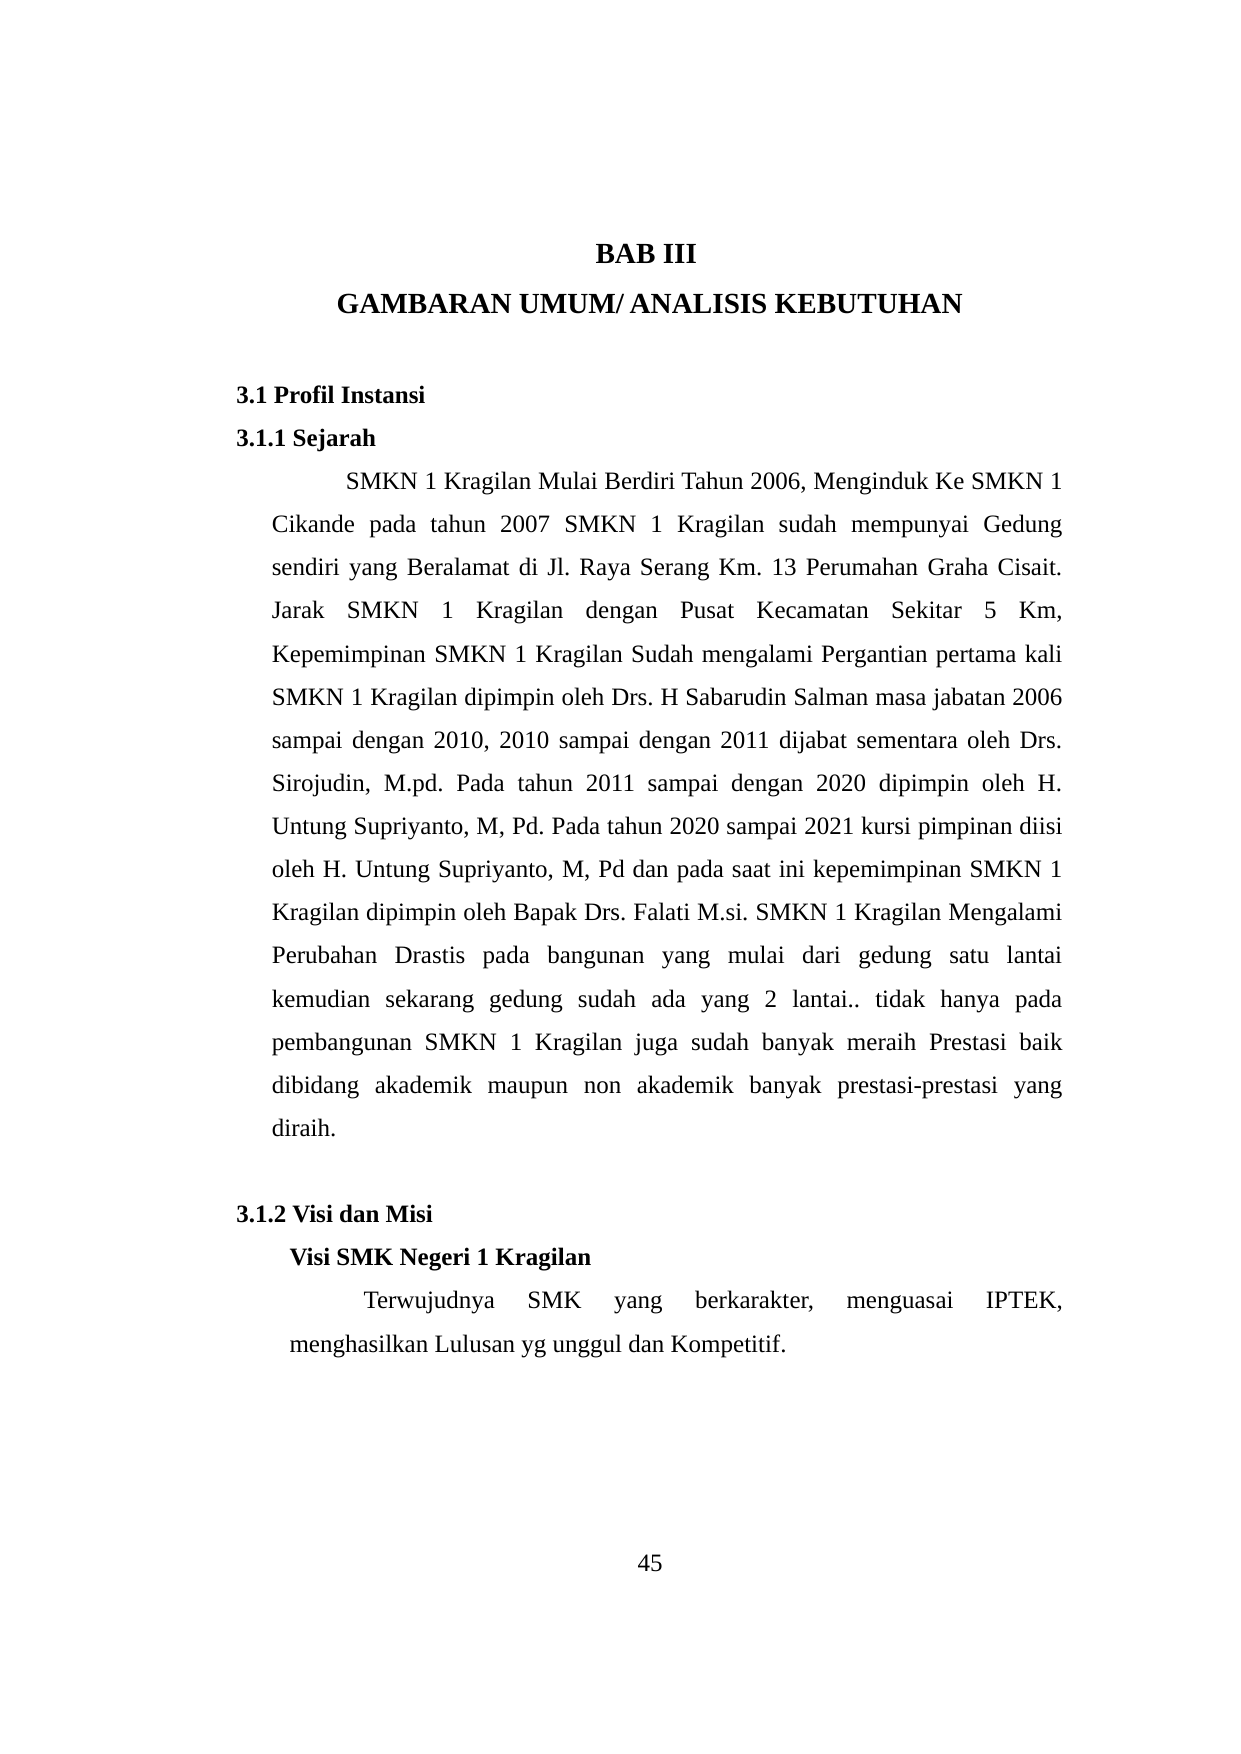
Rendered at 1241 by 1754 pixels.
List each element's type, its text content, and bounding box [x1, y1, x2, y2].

text GAMBARAN UMUM/ ANALISIS KEBUTUHAN [236, 287, 1063, 320]
text SMKN 1 Kragilan Mulai Berdiri Tahun 2006, Menginduk Ke SMKN 1 Cikande pada tahun 2007 SMKN 1 Kragilan sudah mempunyai Gedung sendiri yang Beralamat di Jl. Raya Serang Km. 13 Perumahan Graha Cisait. Jarak SMKN 1 Kragilan dengan Pusat Kecamatan Sekitar 5 Km, Kepemimpinan SMKN 1 Kragilan Sudah mengalami Pergantian pertama kali SMKN 1 Kragilan dipimpin oleh Drs. H Sabarudin Salman masa jabatan 2006 sampai dengan 2010, 2010 sampai dengan 2011 dijabat sementara oleh Drs. Sirojudin, M.pd. Pada tahun 2011 sampai dengan 2020 dipimpin oleh H. Untung Supriyanto, M, Pd. Pada tahun 2020 sampai 2021 kursi pimpinan diisi oleh H. Untung Supriyanto, M, Pd dan pada saat ini kepemimpinan SMKN 1 Kragilan dipimpin oleh Bapak Drs. Falati M.si. SMKN 1 Kragilan Mengalami Perubahan Drastis pada bangunan yang mulai dari gedung satu lantai kemudian sekarang gedung sudah ada yang 2 lantai.. tidak hanya pada pembangunan SMKN 1 Kragilan juga sudah banyak meraih Prestasi baik dibidang akademik maupun non akademik banyak prestasi-prestasi yang diraih. [272, 466, 1063, 1142]
subtitle 3.1 Profil Instansi [236, 380, 1063, 409]
text Visi SMK Negeri 1 Kragilan [289, 1242, 1063, 1271]
subtitle 3.1.2 Visi dan Misi [236, 1199, 1063, 1228]
subtitle BAB III [236, 236, 1063, 270]
subtitle 3.1.1 Sejarah [236, 423, 1063, 452]
text Terwujudnya SMK yang berkarakter, menguasai IPTEK, menghasilkan Lulusan yg unggul dan Kompetitif. [289, 1286, 1063, 1357]
